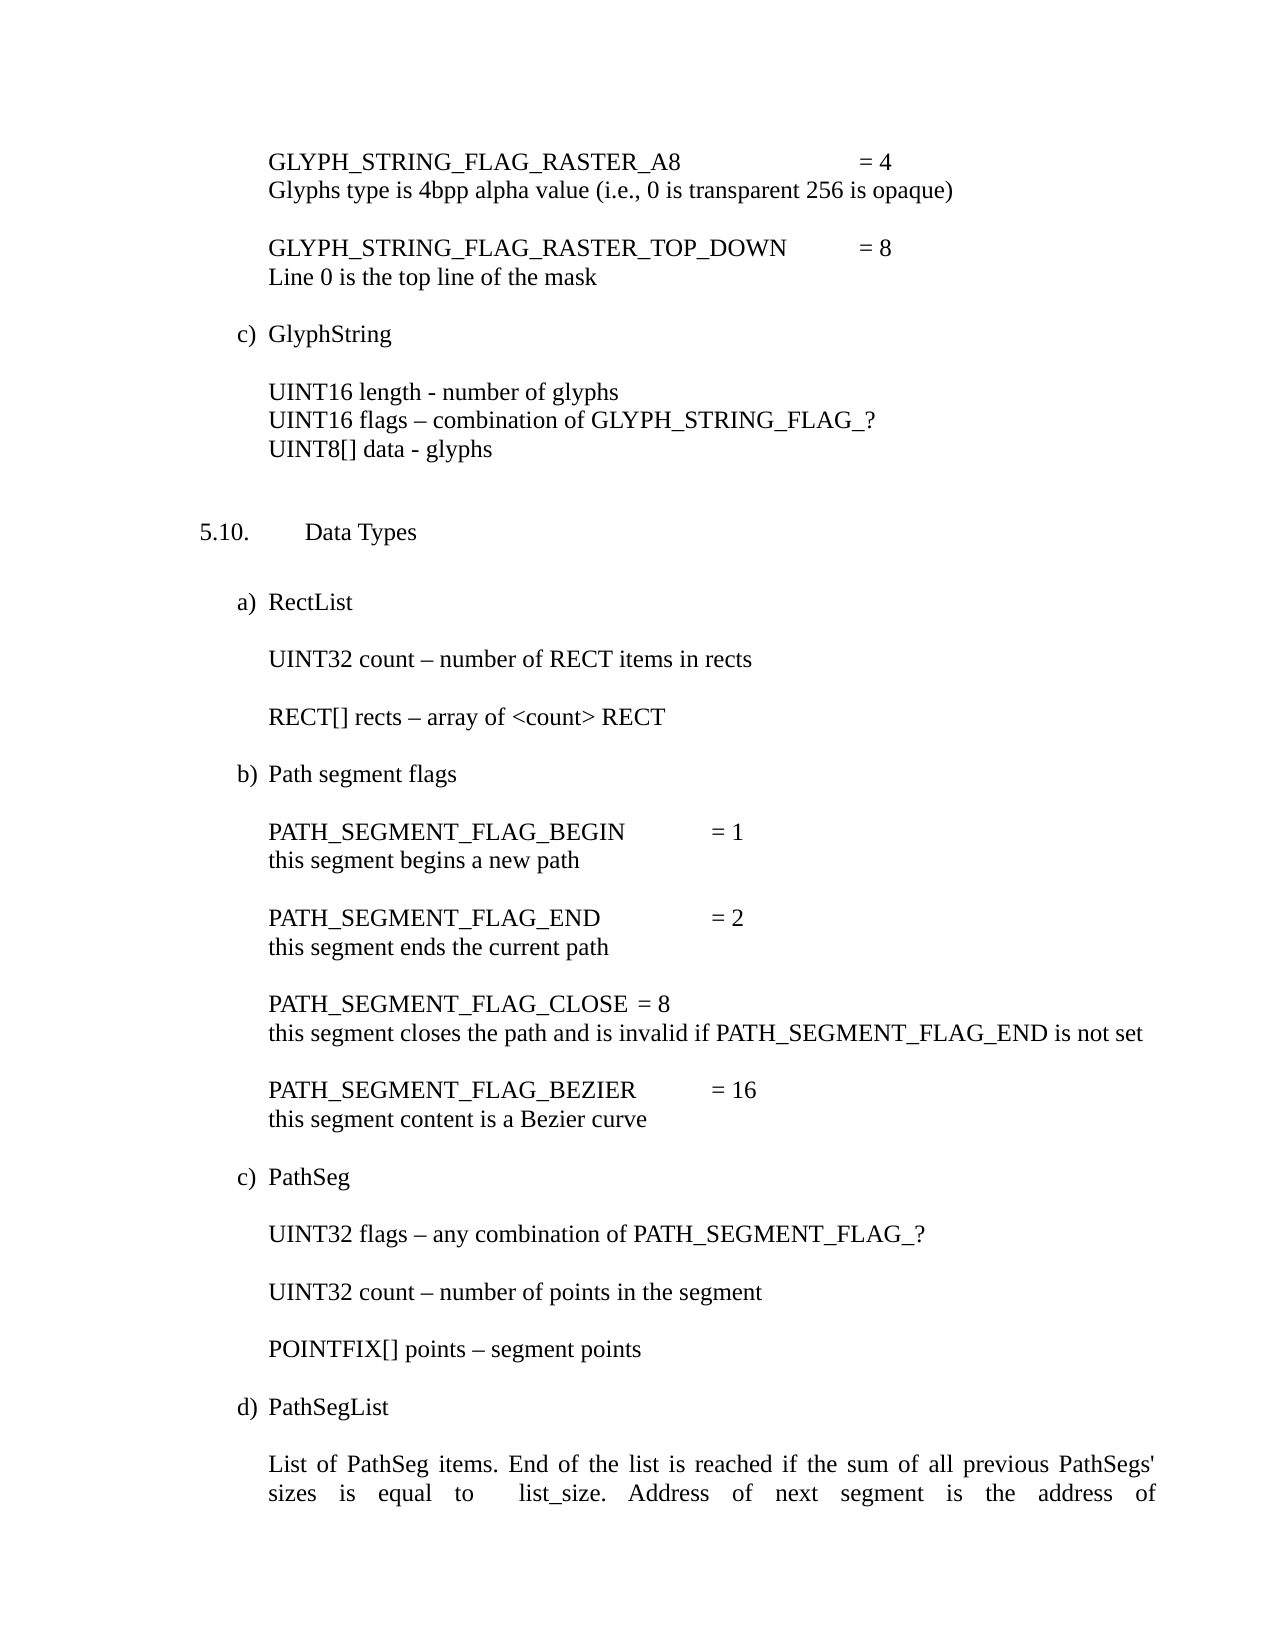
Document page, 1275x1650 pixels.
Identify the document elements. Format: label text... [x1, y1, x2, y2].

list GlyphString [231, 319, 1157, 348]
list RectList [231, 587, 1157, 616]
list PATH_SEGMENT_FLAG_BEZIER = 16 [231, 1076, 1157, 1104]
list PathSeg [231, 1162, 1157, 1191]
list UINT8[] data - glyphs [231, 434, 1157, 463]
list GLYPH_STRING_FLAG_RASTER_TOP_DOWN = 8 [231, 233, 1157, 262]
list UINT32 flags – any combination of PATH_SEGMENT_FLAG_? [231, 1219, 1157, 1248]
list PathSegList [231, 1392, 1157, 1421]
list this segment closes the path and is invalid if PATH_SEGMENT_FLAG_END is not set [231, 1018, 1157, 1047]
list PATH_SEGMENT_FLAG_BEGIN = 1 [231, 817, 1157, 846]
list UINT32 count – number of points in the segment [231, 1277, 1157, 1306]
list RECT[] rects – array of <count> RECT [231, 702, 1157, 731]
list POINTFIX[] points – segment points [231, 1334, 1157, 1363]
list this segment ends the current path [231, 932, 1157, 961]
list this segment content is a Bezier curve [231, 1104, 1157, 1133]
list Glyphs type is 4bpp alpha value (i.e., 0 is transparent 256 is opaque) [231, 176, 1157, 204]
list Path segment flags [231, 759, 1157, 788]
list List of PathSeg items. End of the list is reached if the sum of all previous PathSegs' sizes is equal to list_size. Address of next segment is the address of [231, 1449, 1157, 1507]
subtitle Data Types [193, 517, 1157, 546]
list UINT16 flags – combination of GLYPH_STRING_FLAG_? [231, 406, 1157, 434]
list this segment begins a new path [231, 846, 1157, 874]
list UINT16 length - number of glyphs [231, 377, 1157, 406]
list Line 0 is the top line of the mask [231, 262, 1157, 291]
list GLYPH_STRING_FLAG_RASTER_A8 = 4 [231, 147, 1157, 176]
list UINT32 count – number of RECT items in rects [231, 644, 1157, 673]
list PATH_SEGMENT_FLAG_CLOSE = 8 [231, 989, 1157, 1018]
list PATH_SEGMENT_FLAG_END = 2 [231, 903, 1157, 932]
